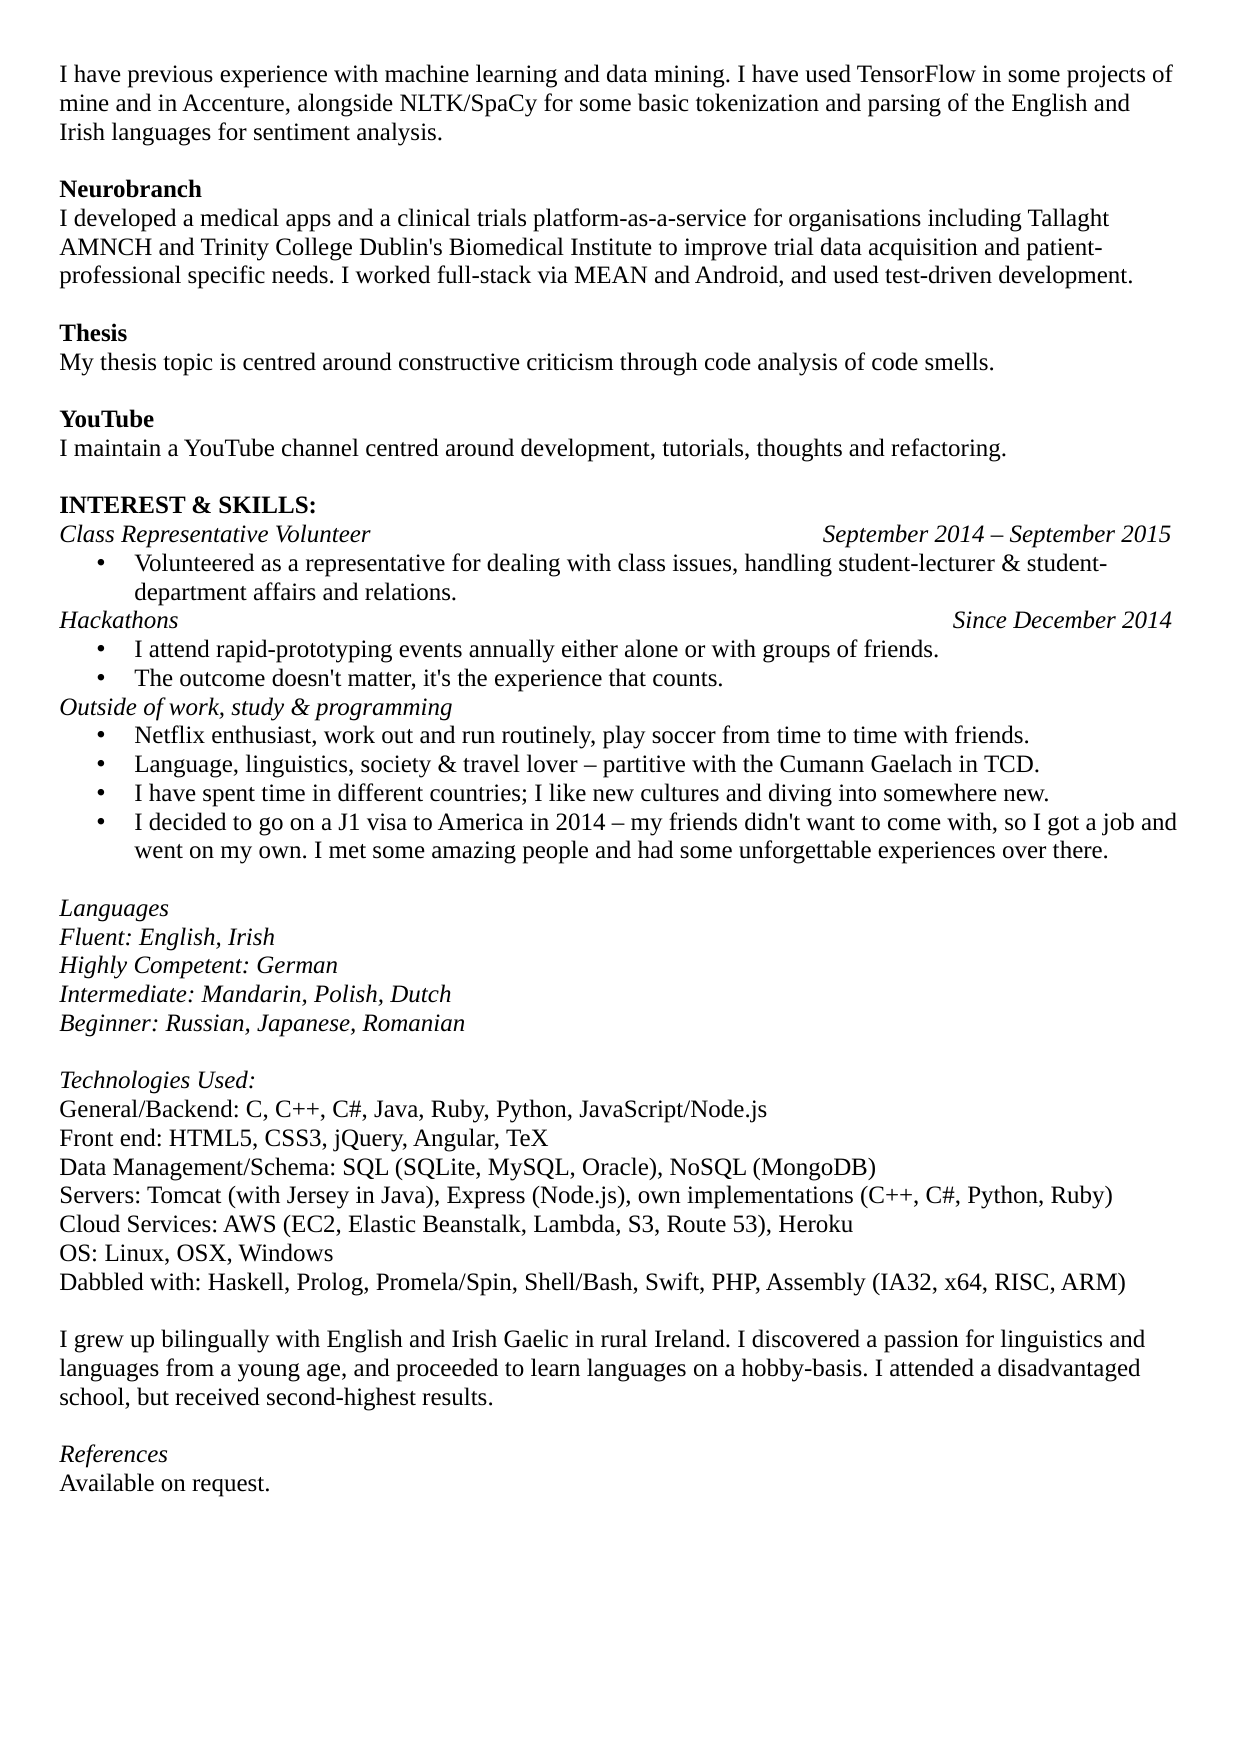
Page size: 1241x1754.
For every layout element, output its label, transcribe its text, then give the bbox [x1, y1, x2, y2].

text I grew up bilingually with English and Irish Gaelic in rural Ireland. I discovered a passion for linguistics and languages from a young age, and proceeded to learn languages on a hobby-basis. I attended a disadvantaged school, but received second-highest results. [59, 1324, 1181, 1410]
text Fluent: English, Irish [59, 922, 1181, 950]
text Dabbled with: Haskell, Prolog, Promela/Spin, Shell/Bash, Swift, PHP, Assembly (IA32, x64, RISC, ARM) [59, 1267, 1181, 1295]
text Technologies Used: [59, 1065, 1181, 1094]
text OS: Linux, OSX, Windows [59, 1238, 1181, 1267]
text I maintain a YouTube channel centred around development, tutorials, thoughts and refactoring. [59, 433, 1181, 462]
text Available on request. [59, 1468, 1181, 1497]
text Intermediate: Mandarin, Polish, Dutch [59, 979, 1181, 1008]
text Thesis [59, 318, 1181, 347]
text Languages [59, 893, 1181, 922]
text My thesis topic is centred around constructive criticism through code analysis of code smells. [59, 347, 1181, 375]
text General/Backend: C, C++, C#, Java, Ruby, Python, JavaScript/Node.js [59, 1094, 1181, 1123]
text Servers: Tomcat (with Jersey in Java), Express (Node.js), own implementations (C++, C#, Python, Ruby) [59, 1180, 1181, 1209]
text Beginner: Russian, Japanese, Romanian [59, 1008, 1181, 1037]
text YouTube [59, 404, 1181, 433]
text Front end: HTML5, CSS3, jQuery, Angular, TeX [59, 1123, 1181, 1152]
text I have previous experience with machine learning and data mining. I have used TensorFlow in some projects of mine and in Accenture, alongside NLTK/SpaCy for some basic tokenization and parsing of the English and Irish languages for sentiment analysis. [59, 59, 1181, 145]
list Volunteered as a representative for dealing with class issues, handling student-lecturer & student-department affairs and relations. [97, 548, 1181, 605]
text References [59, 1439, 1181, 1468]
text Class Representative Volunteer September 2014 – September 2015 [59, 519, 1181, 548]
list Netflix enthusiast, work out and run routinely, play soccer from time to time with friends. [97, 720, 1181, 749]
list I decided to go on a J1 visa to America in 2014 – my friends didn't want to come with, so I got a job and went on my own. I met some amazing people and had some unforgettable experiences over there. [97, 807, 1181, 864]
text Data Management/Schema: SQL (SQLite, MySQL, Oracle), NoSQL (MongoDB) [59, 1152, 1181, 1180]
text INTEREST & SKILLS: [59, 490, 1181, 519]
list The outcome doesn't matter, it's the experience that counts. [97, 663, 1181, 692]
text Hackathons Since December 2014 [59, 605, 1181, 634]
text Outside of work, study & programming [59, 692, 1181, 720]
list I have spent time in different countries; I like new cultures and diving into somewhere new. [97, 778, 1181, 807]
text Highly Competent: German [59, 950, 1181, 979]
text Neurobranch [59, 174, 1181, 203]
text Cloud Services: AWS (EC2, Elastic Beanstalk, Lambda, S3, Route 53), Heroku [59, 1209, 1181, 1238]
list Language, linguistics, society & travel lover – partitive with the Cumann Gaelach in TCD. [97, 749, 1181, 778]
text I developed a medical apps and a clinical trials platform-as-a-service for organisations including Tallaght AMNCH and Trinity College Dublin's Biomedical Institute to improve trial data acquisition and patient-professional specific needs. I worked full-stack via MEAN and Android, and used test-driven development. [59, 203, 1181, 289]
list I attend rapid-prototyping events annually either alone or with groups of friends. [97, 634, 1181, 663]
